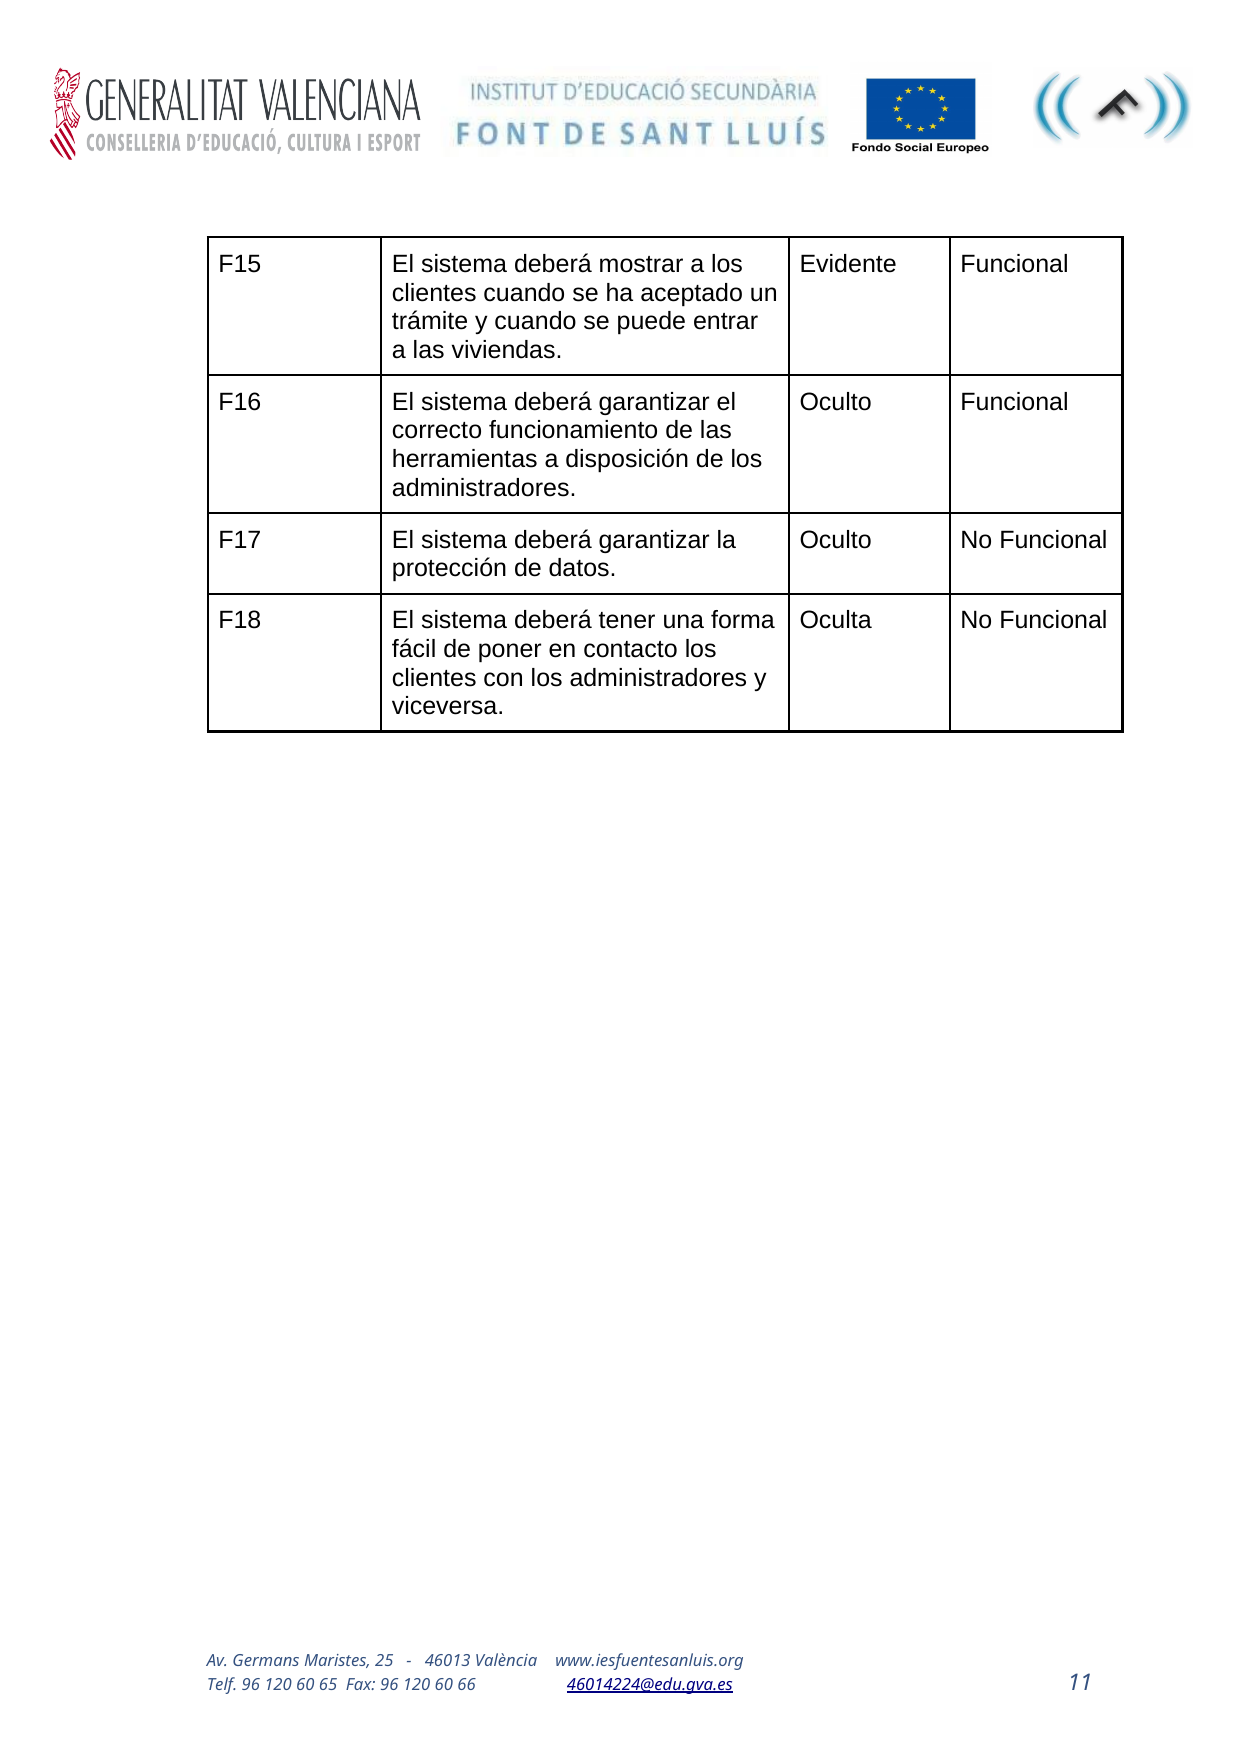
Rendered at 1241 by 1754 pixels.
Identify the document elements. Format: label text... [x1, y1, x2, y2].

table_cell No Funcional [951, 595, 1121, 730]
table_cell F18 [209, 595, 380, 730]
table_cell El sistema deberá garantizar el correcto funcionamiento de las herramientas a disposición de los administradores. [382, 376, 788, 512]
table_cell Evidente [790, 238, 949, 374]
table_cell El sistema deberá garantizar la protección de datos. [382, 514, 788, 592]
table_cell No Funcional [951, 514, 1121, 592]
picture [46, 66, 424, 162]
picture [849, 61, 993, 157]
table_cell Funcional [951, 238, 1121, 374]
table_cell El sistema deberá tener una forma fácil de poner en contacto los clientes con los administradores y viceversa. [382, 595, 788, 730]
table_cell Funcional [951, 376, 1121, 512]
picture [1032, 67, 1194, 148]
table_cell El sistema deberá mostrar a los clientes cuando se ha aceptado un trámite y cuando se puede entrar a las viviendas. [382, 238, 788, 374]
table_cell Oculto [790, 376, 949, 512]
table_cell F16 [209, 376, 380, 512]
table_cell Oculto [790, 514, 949, 592]
table_cell F15 [209, 238, 380, 374]
table_cell Oculta [790, 595, 949, 730]
table_cell F17 [209, 514, 380, 592]
picture [440, 66, 829, 157]
